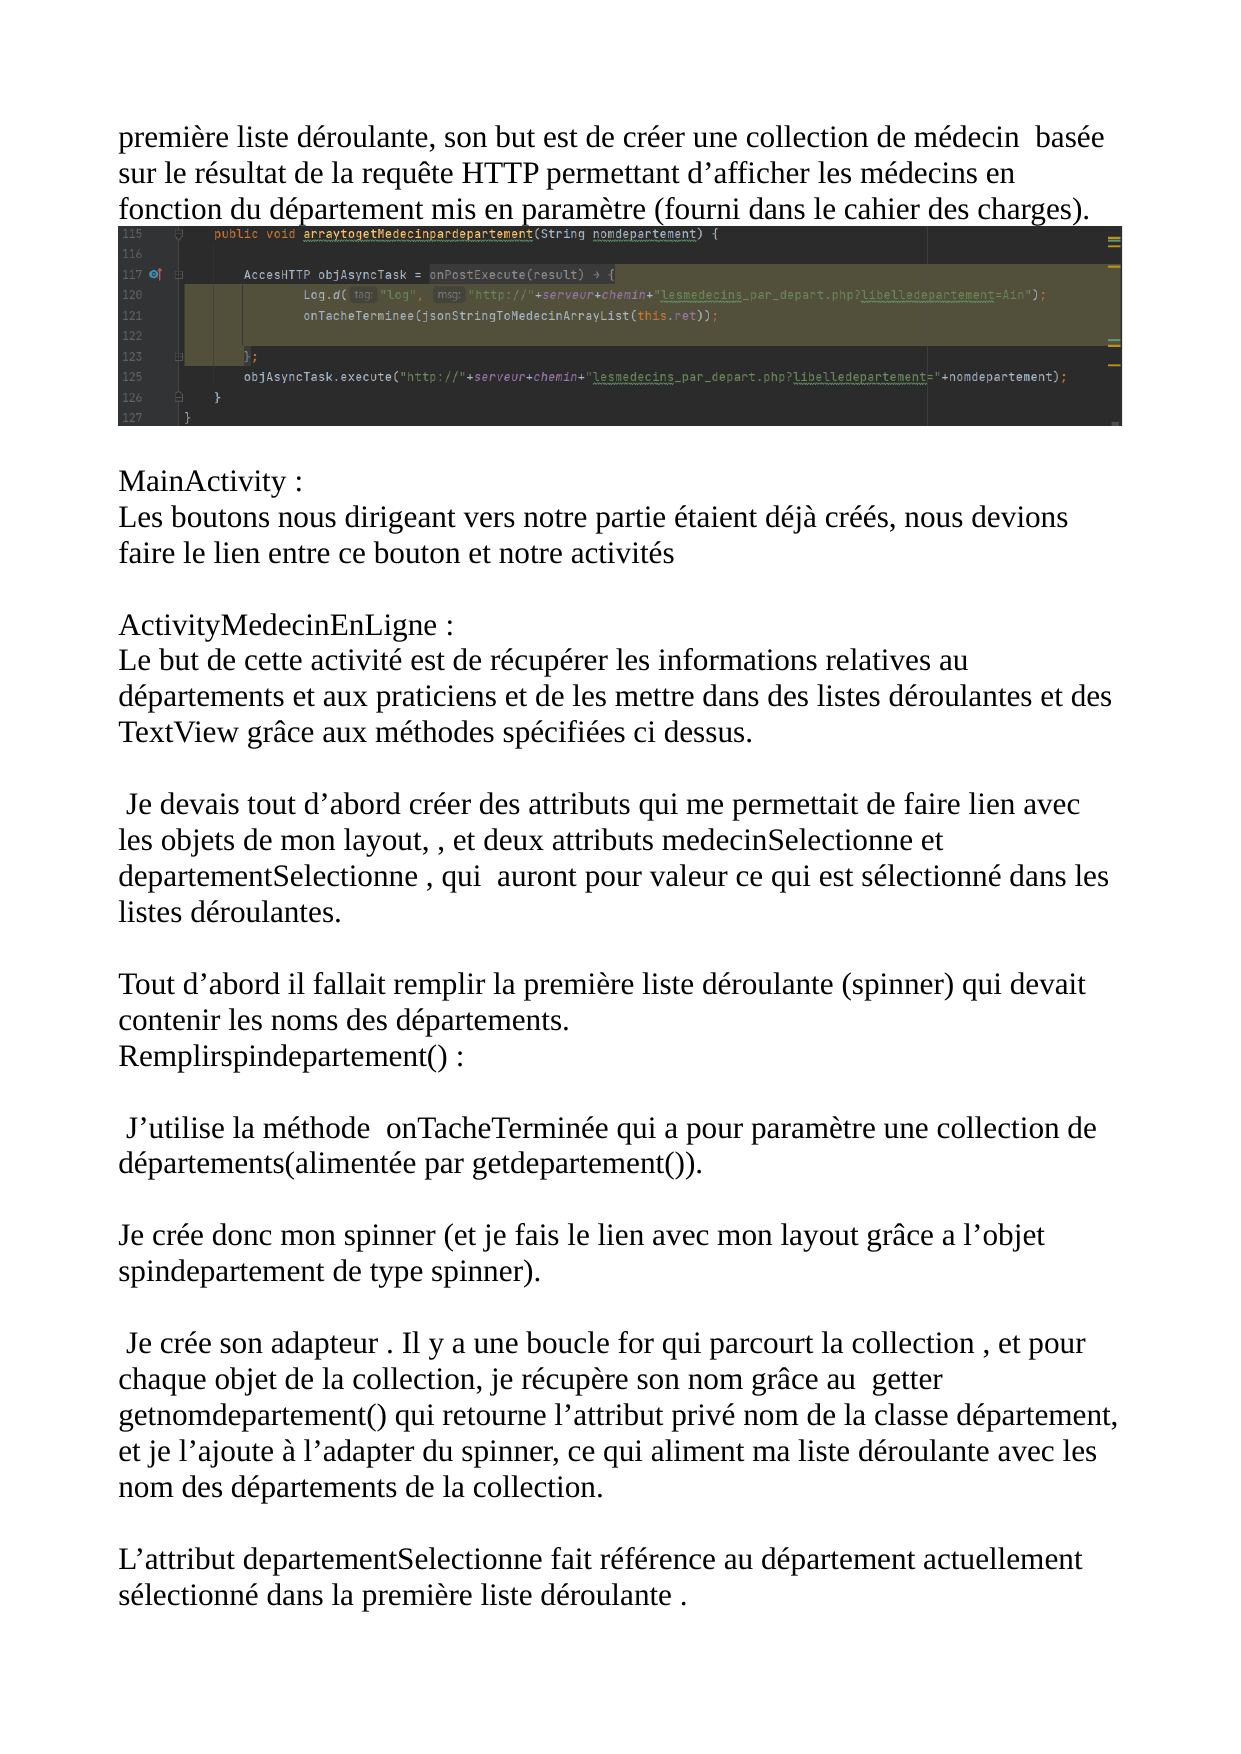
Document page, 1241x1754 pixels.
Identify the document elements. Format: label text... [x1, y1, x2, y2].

text Je crée son adapteur . Il y a une boucle for qui parcourt la collection , et pour chaque objet de la collection, je récupère son nom grâce au getter getnomdepartement() qui retourne l’attribut privé nom de la classe département, et je l’ajoute à l’adapter du spinner, ce qui aliment ma liste déroulante avec les nom des départements de la collection. [118, 1324, 1122, 1504]
text Je crée donc mon spinner (et je fais le lien avec mon layout grâce a l’objet spindepartement de type spinner). [118, 1217, 1122, 1288]
text MainActivity : [118, 462, 1122, 498]
text Tout d’abord il fallait remplir la première liste déroulante (spinner) qui devait contenir les noms des départements. [118, 965, 1122, 1037]
text Remplirspindepartement() : [118, 1037, 1122, 1073]
text Je devais tout d’abord créer des attributs qui me permettait de faire lien avec les objets de mon layout, , et deux attributs medecinSelectionne et departementSelectionne , qui auront pour valeur ce qui est sélectionné dans les listes déroulantes. [118, 785, 1122, 929]
text Les boutons nous dirigeant vers notre partie étaient déjà créés, nous devions faire le lien entre ce bouton et notre activités [118, 498, 1122, 570]
text Le but de cette activité est de récupérer les informations relatives au départements et aux praticiens et de les mettre dans des listes déroulantes et des TextView grâce aux méthodes spécifiées ci dessus. [118, 642, 1122, 749]
text ActivityMedecinEnLigne : [118, 606, 1122, 642]
text J’utilise la méthode onTacheTerminée qui a pour paramètre une collection de départements(alimentée par getdepartement()). [118, 1109, 1122, 1181]
text L’attribut departementSelectionne fait référence au département actuellement sélectionné dans la première liste déroulante . [118, 1540, 1122, 1612]
text première liste déroulante, son but est de créer une collection de médecin basée sur le résultat de la requête HTTP permettant d’afficher les médecins en fonction du département mis en paramètre (fourni dans le cahier des charges). [118, 118, 1122, 226]
picture [118, 226, 1123, 426]
